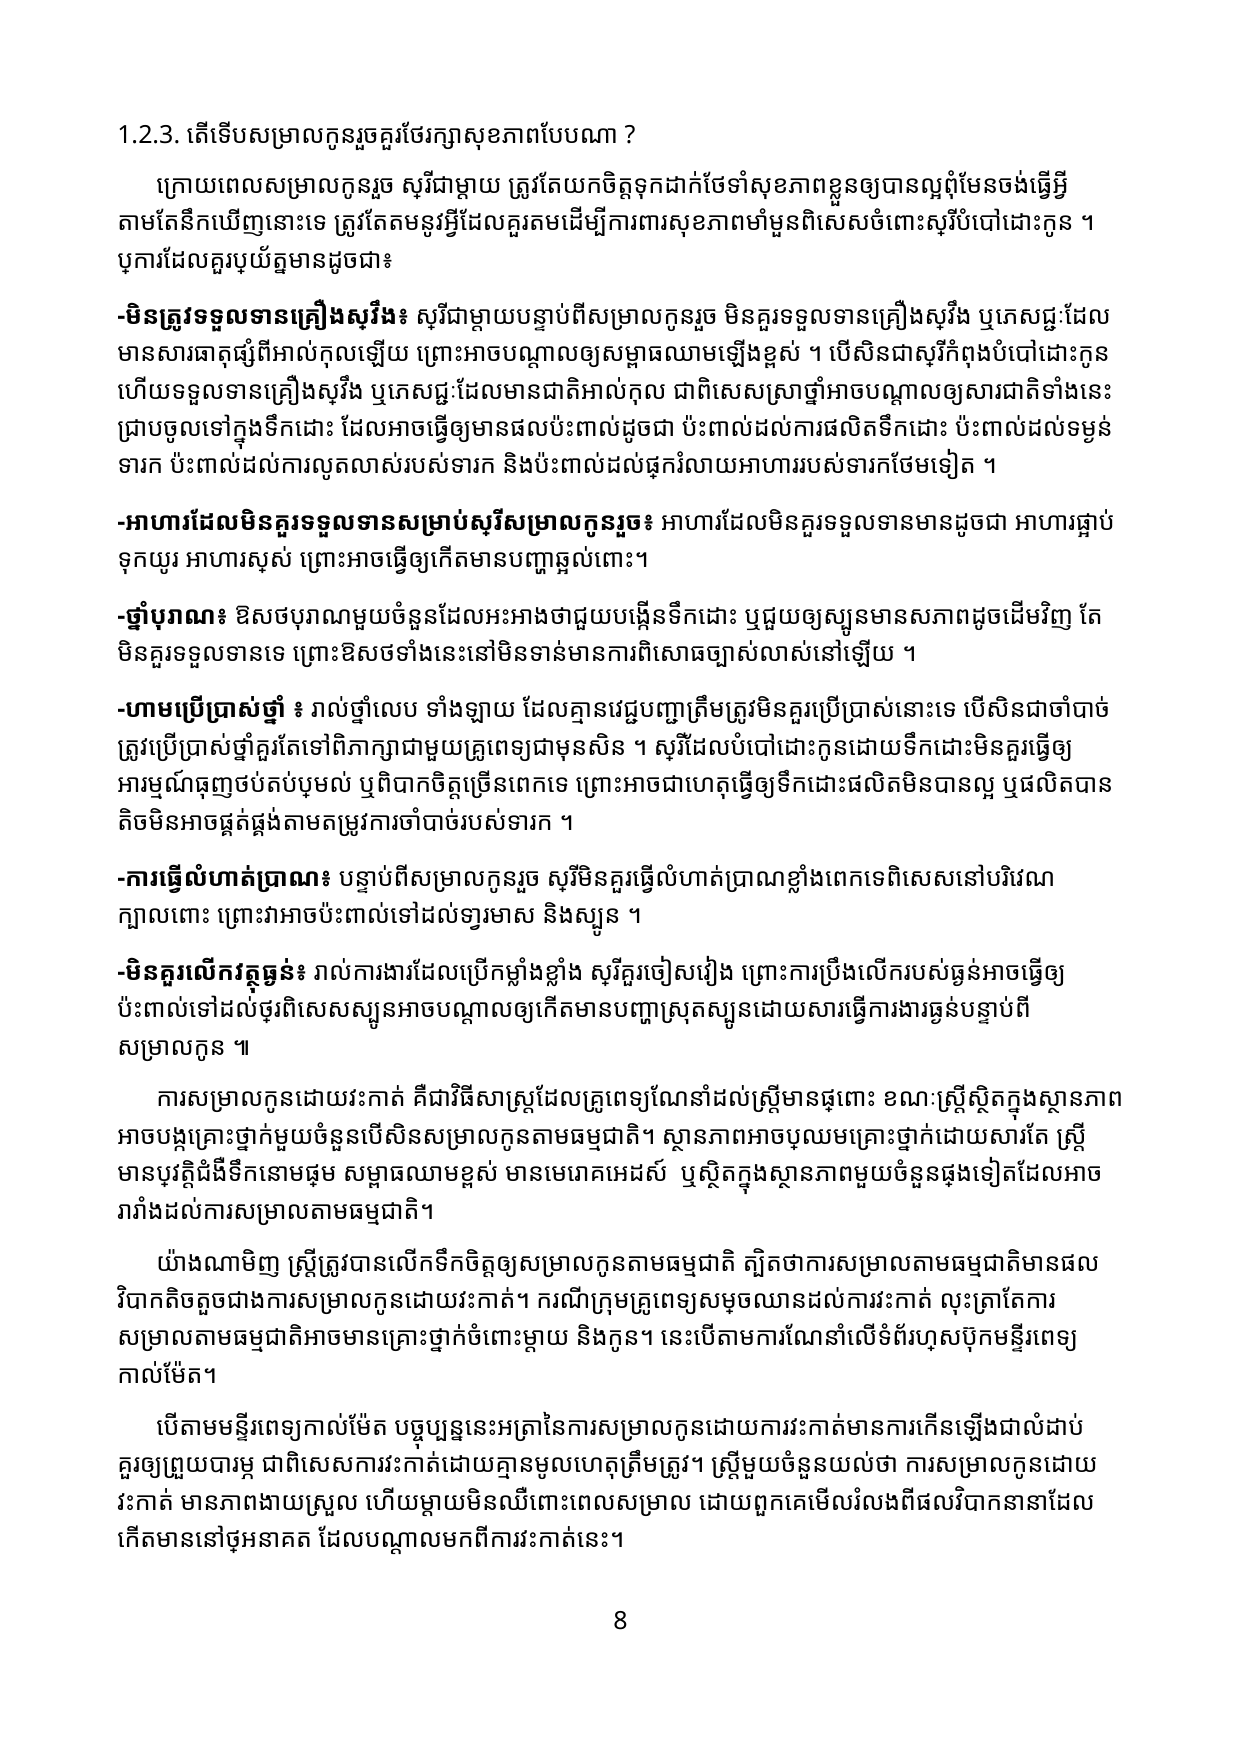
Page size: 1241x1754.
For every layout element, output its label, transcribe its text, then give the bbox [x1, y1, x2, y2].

text បើតាមមន្ទីរពេទ្យកាល់ម៉ែត បច្ចុប្បន្ននេះអត្រានៃការសម្រាលកូនដោយការវះកាត់មានការកើនឡើងជាលំដាប់ គួរឲ្យព្រួយបារម្ភ ជាពិសេសការវះកាត់ដោយគ្មានមូលហេតុត្រឹមត្រូវ។ ស្រ្តីមួយចំនួនយល់ថា ការសម្រាលកូនដោយវះកាត់ មានភាពងាយស្រួល ហើយម្តាយមិនឈឺពោះពេលសម្រាល ដោយពួកគេមើលរំលងពីផលវិបាកនានាដែលកើតមាននៅថ្ងៃអនាគត ដែលបណ្តាលមកពីការវះកាត់នេះ។ [117, 1413, 1123, 1558]
text ការសម្រាលកូនដោយវះកាត់ គឺជាវិធីសាស្រ្តដែលគ្រូពេទ្យណែនាំដល់ស្រ្តីមានផ្ទៃពោះ ខណៈស្រ្តីស្ថិតក្នុងស្ថានភាពអាចបង្កគ្រោះថ្នាក់មួយចំនួ​នបើសិនសម្រាលកូនតាមធម្មជាតិ។ ស្ថានភាពអាចប្រឈមគ្រោះថ្នាក់ដោយសារតែ ស្រ្តីមានប្រវត្តិជំងឺទឹកនោមផ្អែម សម្ពាធឈាមខ្ពស់ មានមេរោគអេដស៍ ឬស្ថិតក្នុងស្ថានភាពមួយចំនួនផ្សេងទៀតដែលអាចរារាំងដល់ការសម្រាលតាមធម្មជាតិ។ [117, 1084, 1123, 1229]
text យ៉ាងណាមិញ ស្រ្តីត្រូវបានលើកទឹកចិត្តឲ្យសម្រាលកូនតាមធម្មជាតិ ត្បិតថាការសម្រាលតាមធម្មជាតិមានផលវិបាកតិចតួចជាងការសម្រាលកូនដោយវះកាត់។ ករណីក្រុមគ្រូពេទ្យសម្រេចឈានដល់ការវះកាត់ លុះត្រាតែការសម្រាលតាមធម្មជាតិអាចមានគ្រោះថ្នាក់ចំពោះម្តាយ និងកូន។ នេះបើតាមការណែនាំលើទំព័រហ្វេសប៊ុកមន្ទីរពេទ្យកាល់ម៉ែត។ [117, 1249, 1123, 1393]
text ក្រោយ​ពេល​សម្រាលកូន​រួច ស្ត្រី​ជា​ម្តាយ ត្រូវ​តែ​យកចិត្តទុកដាក់​ថែទាំ​សុខភាព​ខ្លួន​ឲ្យ​បាន​ល្អ​ពុំ​មែន​ចង់​ធ្វើ​អ្វី​តាមតែ​នឹកឃើញ​នោះ​ទេ ត្រូវ​តែ​តមនូវ​អ្វី​ដែល​គួរ​តម​ដើម្បី​ការពារ​សុខភាព​មាំមួន​ពិសេស​ចំពោះ​ស្ត្រី​បំបៅ​ដោះ​កូន ។ ប្រការ​ដែល​គួរ​ប្រយ័ត្ន​មាន​ដូច​ជា​៖ [117, 166, 1123, 278]
text -​ការ​ធ្វើ​លំ​ហាត់ប្រាណ​៖ បន្ទាប់​ពី​សម្រាលកូន​រួច ស្ត្រី​មិន​គួរ​ធ្វើ​លំ​ហាត់ប្រាណ​ខ្លាំង​ពេក​ទេ​ពិសេស​នៅ​បរិវេណ​ក្បាលពោះ ព្រោះ​វា​អាច​ប៉ះពាល់​ទៅ​ដល់​ទា្វ​រមាស និង​ស្បូន ។ [117, 859, 1123, 934]
text -​អាហារ​ដែល​មិន​គួរ​ទទួលទាន​សម្រាប់​ស្ត្រី​សម្រាលកូន​រួច​៖ អាហារ​ដែល​មិន​គួរ​ទទួលទាន​មាន​ដូច​ជា អាហារ​ផ្អាប់​ទុក​យូរ អាហារ​ស្រស់ ព្រោះ​អាច​ធ្វើ​ឲ្យ​កើត​មាន​បញ្ហា​ឆ្អល់ពោះ​។ [117, 503, 1123, 578]
subtitle 1.2.3. តើទើប​សម្រាលកូន​រួច​គួរ​ថែរក្សា​សុខភាព​បែប​ណា ? [117, 117, 1123, 154]
text -​ថ្នាំបុរាណ​៖ ឱសថ​បុរាណ​មួយ​ចំនួន​ដែល​អះអាង​ថា​ជួយ​បង្កើន​ទឹកដោះ ឬ​ជួយ​ឲ្យ​ស្បូន​មាន​សភាព​ដូច​ដើម​វិញ តែ​មិន​គួរ​ទទួលទាន​ទេ ព្រោះ​ឱសថ​ទាំងនេះ​នៅ​មិន​ទាន់​មានការ​ពិសោធ​ច្បាស់លាស់​នៅឡើយ ។ [117, 597, 1123, 672]
text -​ហាម​ប្រើប្រាស់​ថ្នាំ ៖ រាល់​ថ្នាំលេប ទាំងឡាយ ដែល​គ្មាន​វេជ្ជបញ្ជា​ត្រឹមត្រូវ​មិន​គួរ​ប្រើប្រាស់​នោះ​ទេ បើសិនជា​ចាំបាច់​ត្រូវ​ប្រើប្រាស់​ថ្នាំ​គួរតែ​ទៅ​ពិភាក្សា​ជាមួយ​គ្រូពេទ្យ​ជា​មុន​សិន ។ ស្ត្រី​ដែល​បំបៅ​ដោះ​កូន​ដោយ​ទឹកដោះ​មិន​គួរ​ធ្វើ​ឲ្យ​អារម្មណ៍​ធុញថប់​តប់ប្រមល់ ឬ​ពិបាកចិត្ត​ច្រើន​ពេក​ទេ ព្រោះ​អាច​ជា​ហេតុ​ធ្វើ​ឲ្យ​ទឹកដោះ​ផលិត​មិន​បាន​ល្អ ឬ​ផលិត​បាន​តិច​មិន​អាច​ផ្គត់ផ្គង់​តាម​តម្រូវការ​ចាំបាច់​របស់​ទារក ។ [117, 691, 1123, 840]
text -​មិន​គួរ​លើក​វត្ថុ​ធ្ងន់​៖ រាល់​ការងារ​ដែល​ប្រើ​កម្លាំង​ខ្លាំង ស្ត្រី​គួរ​ចៀសវៀង ព្រោះ​ការ​ប្រឹង​លើក​របស់​ធ្ងន់​អាច​ធ្វើ​ឲ្យ​ប៉ះពាល់​ទៅ​ដល់​ថ្នេរ​ពិសេស​ស្បូន​អាច​បណ្តាល​ឲ្យ​កើត​មាន​បញ្ហា​ស្រុត​ស្បូន​ដោយសារ​ធ្វើ​ការងារ​ធ្ងន់​បន្ទាប់​ពី​សម្រាលកូន ៕ [117, 953, 1123, 1065]
text -​មិន​ត្រូវ​ទទួលទាន​គ្រឿង​ស្រវឹង​៖ ស្ត្រី​ជា​ម្តាយ​បន្ទាប់​ពី​សម្រាលកូន​រួច មិន​គួរ​ទទួលទាន​គ្រឿង​ស្រវឹង ឬ​ភេសជ្ជៈ​ដែល​មាន​សារធាតុ​ផ្សំ​ពី​អាល់កុល​ឡើយ ព្រោះ​អាច​បណ្តាល​ឲ្យ​សម្ពាធ​ឈាម​ឡើង​ខ្ពស់ ។ បើសិនជា​ស្ត្រី​កំពុង​បំបៅ​ដោះ​កូន ហើយ​ទទួលទាន​គ្រឿង​ស្រវឹង ឬ​ភេសជ្ជៈ​ដែល​មាន​ជាតិ​អាល់កុល ជា​ពិសេស​ស្រាថ្នាំ​អាច​បណ្តាល​​ឲ្យ​សារជាតិ​ទាំងនេះ​ជ្រាប​ចូល​ទៅ​ក្នុង​ទឹកដោះ ដែល​អាច​ធ្វើ​ឲ្យ​មាន​ផល​ប៉ះពាល់​ដូច​ជា ប៉ះពាល់​ដល់​ការ​ផលិត​ទឹកដោះ ប៉ះពាល់​ដល់​ទម្ងន់​ទារក ប៉ះពាល់​ដល់​ការ​លូតលាស់​របស់​ទារក និង​ប៉ះពាល់​ដល់​ផ្នែក​រំលាយ​អាហារ​របស់​ទារក​ថែម​ទៀត ។ [117, 298, 1123, 484]
